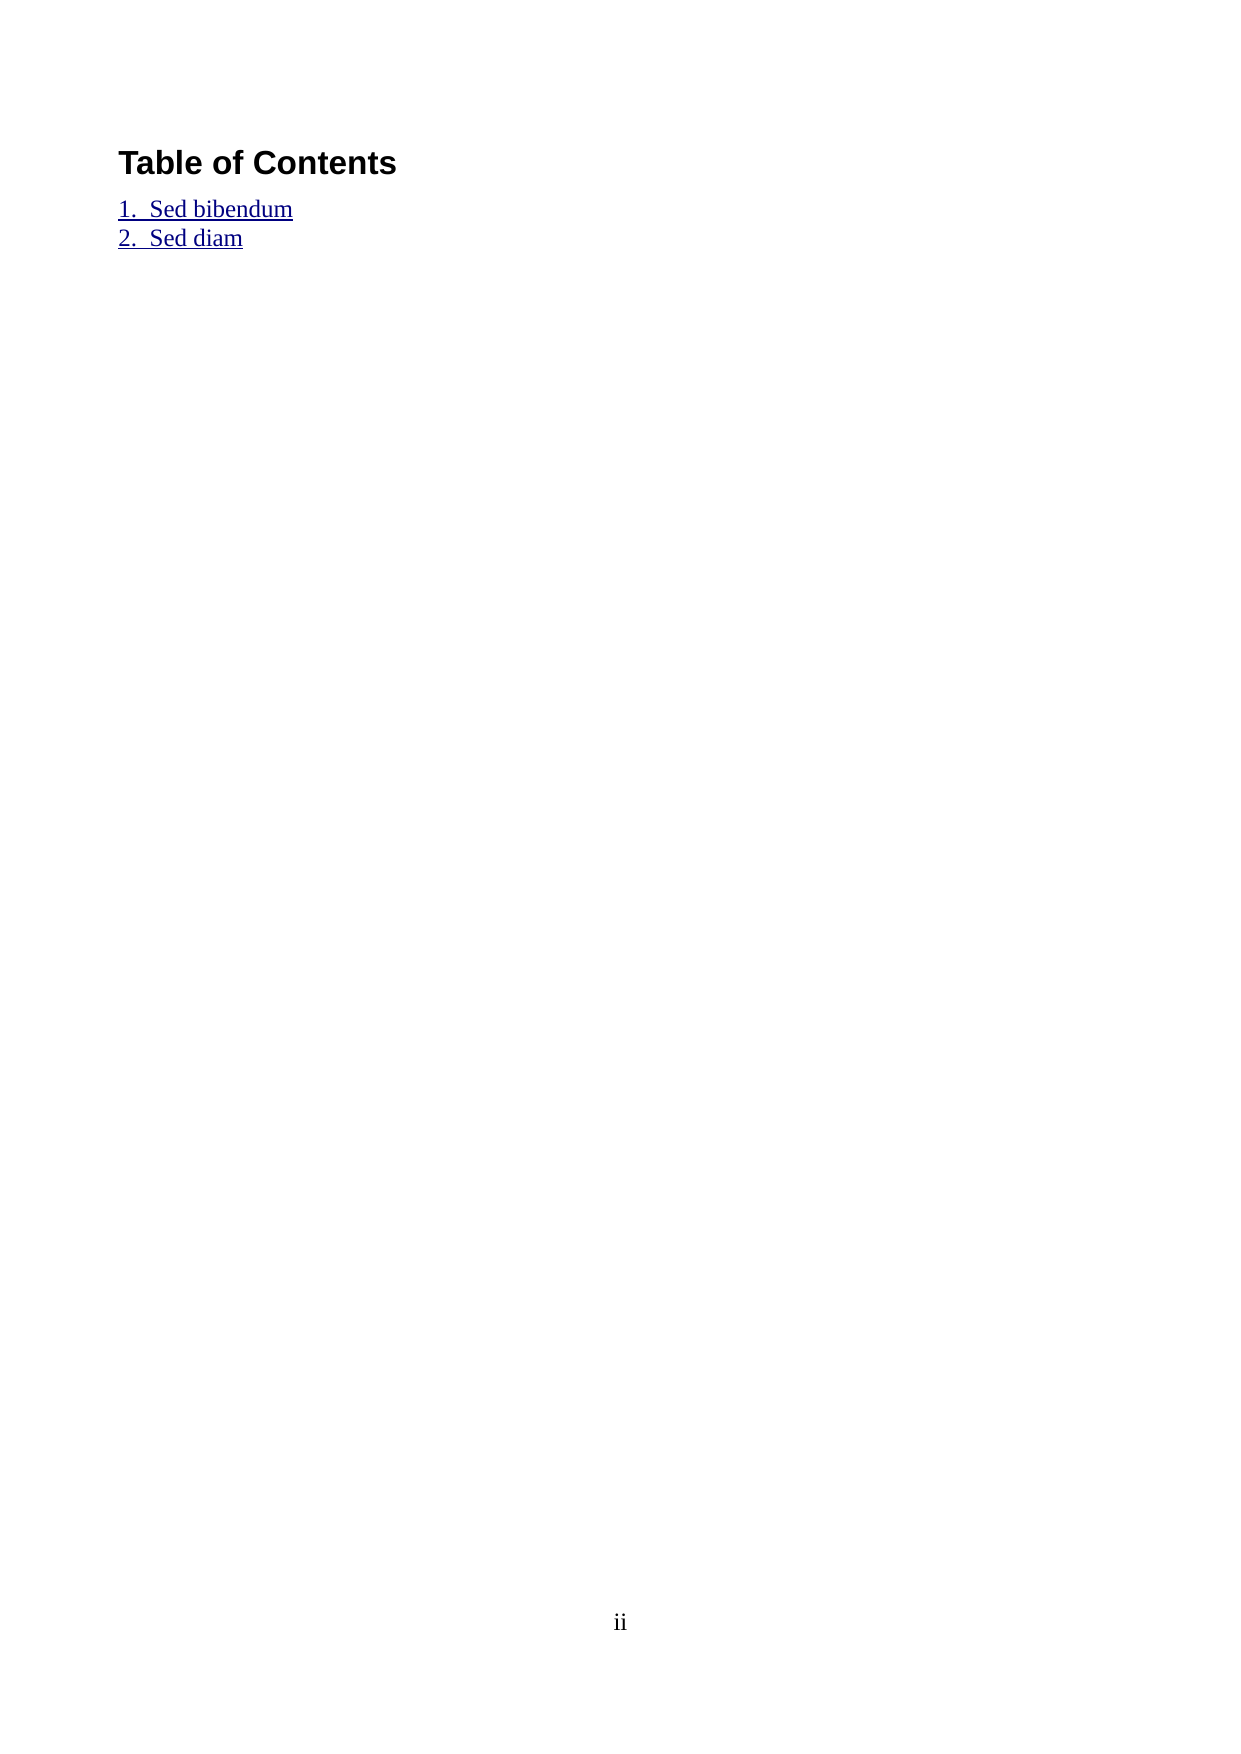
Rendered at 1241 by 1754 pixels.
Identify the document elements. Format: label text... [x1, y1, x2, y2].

subtitle Table of Contents [118, 143, 1122, 182]
text 1. Sed bibendum [118, 194, 1122, 223]
text 2. Sed diam [118, 223, 1122, 252]
